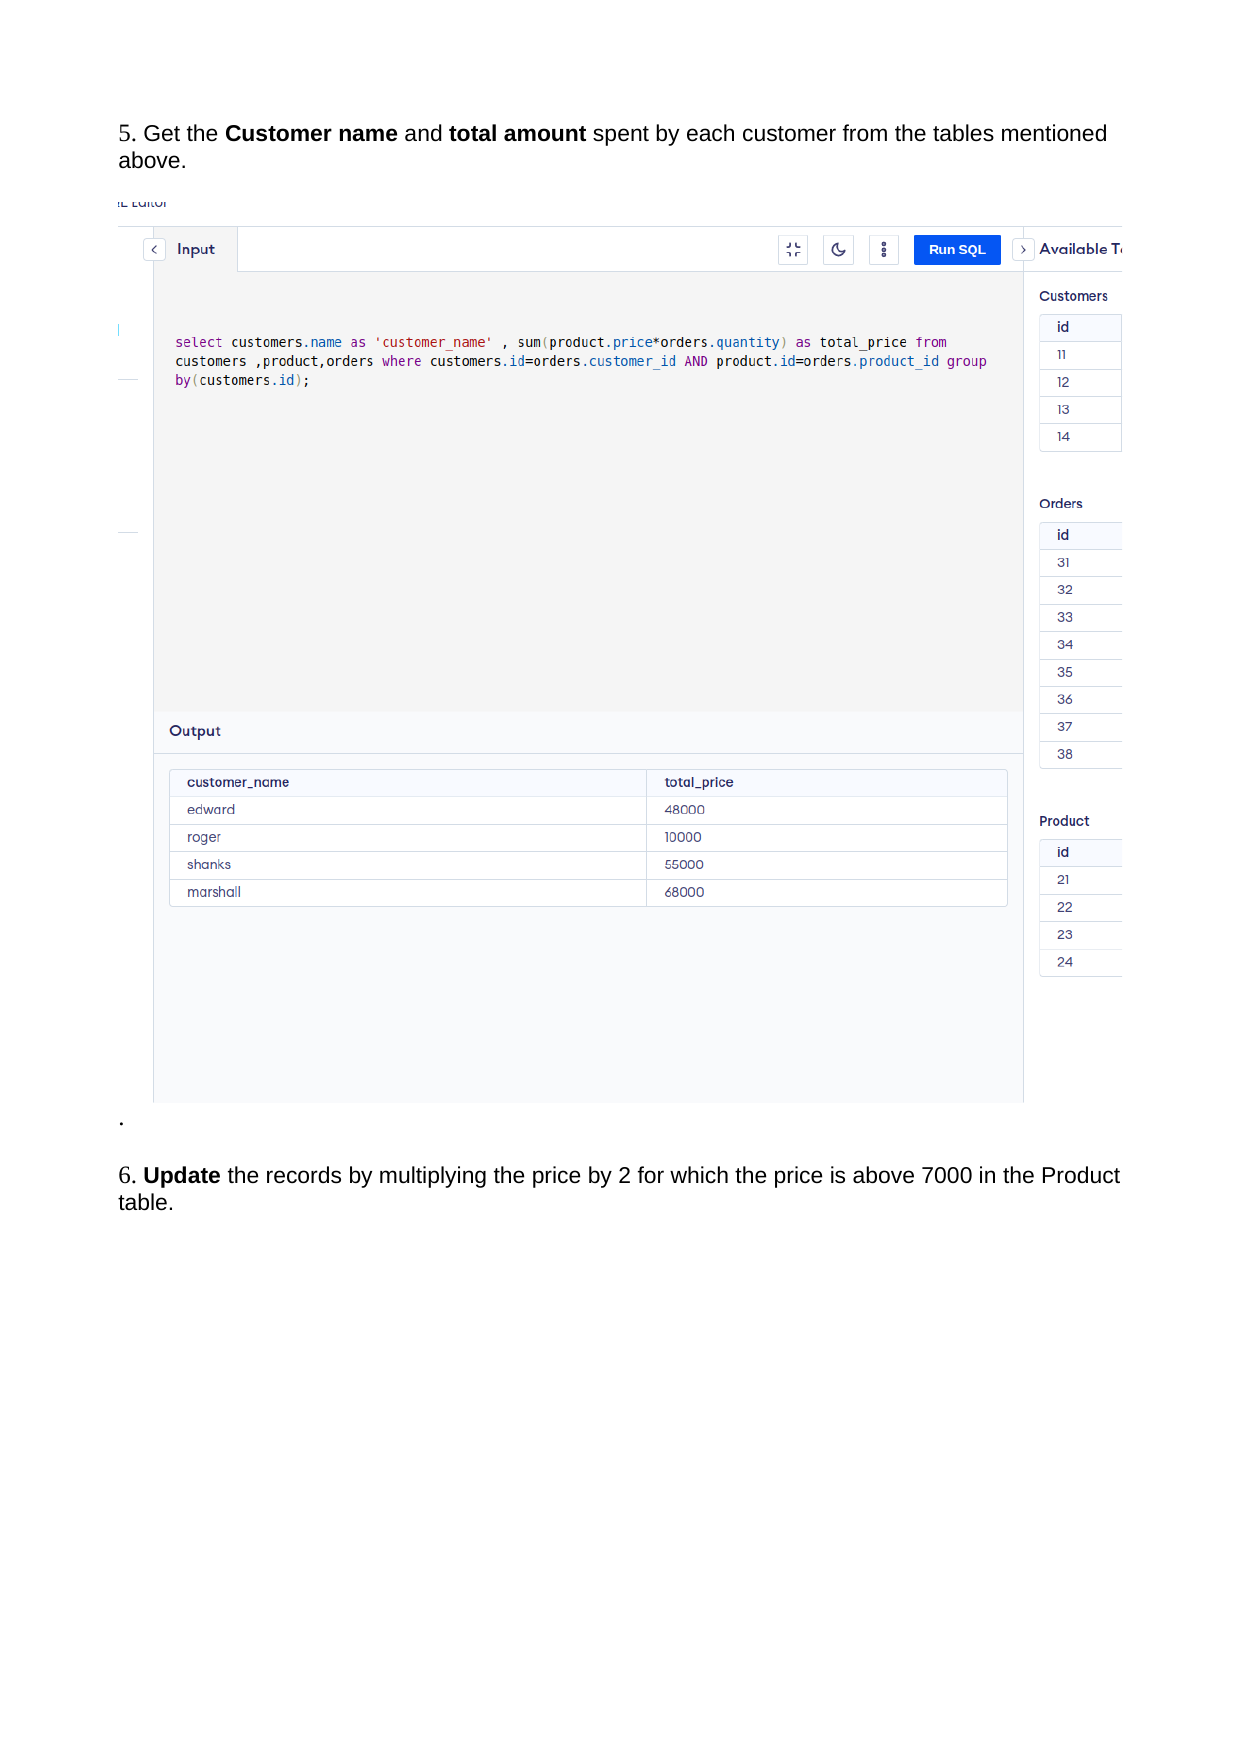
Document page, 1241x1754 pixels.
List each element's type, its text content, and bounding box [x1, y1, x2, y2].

text . [118, 1103, 1122, 1131]
text 5. Get the Customer name and total amount spent by each customer from the tables mentioned above. [118, 118, 1122, 173]
picture [118, 202, 1123, 1103]
text 6. Update the records by multiplying the price by 2 for which the price is above 7000 in the Product table. [118, 1160, 1122, 1215]
